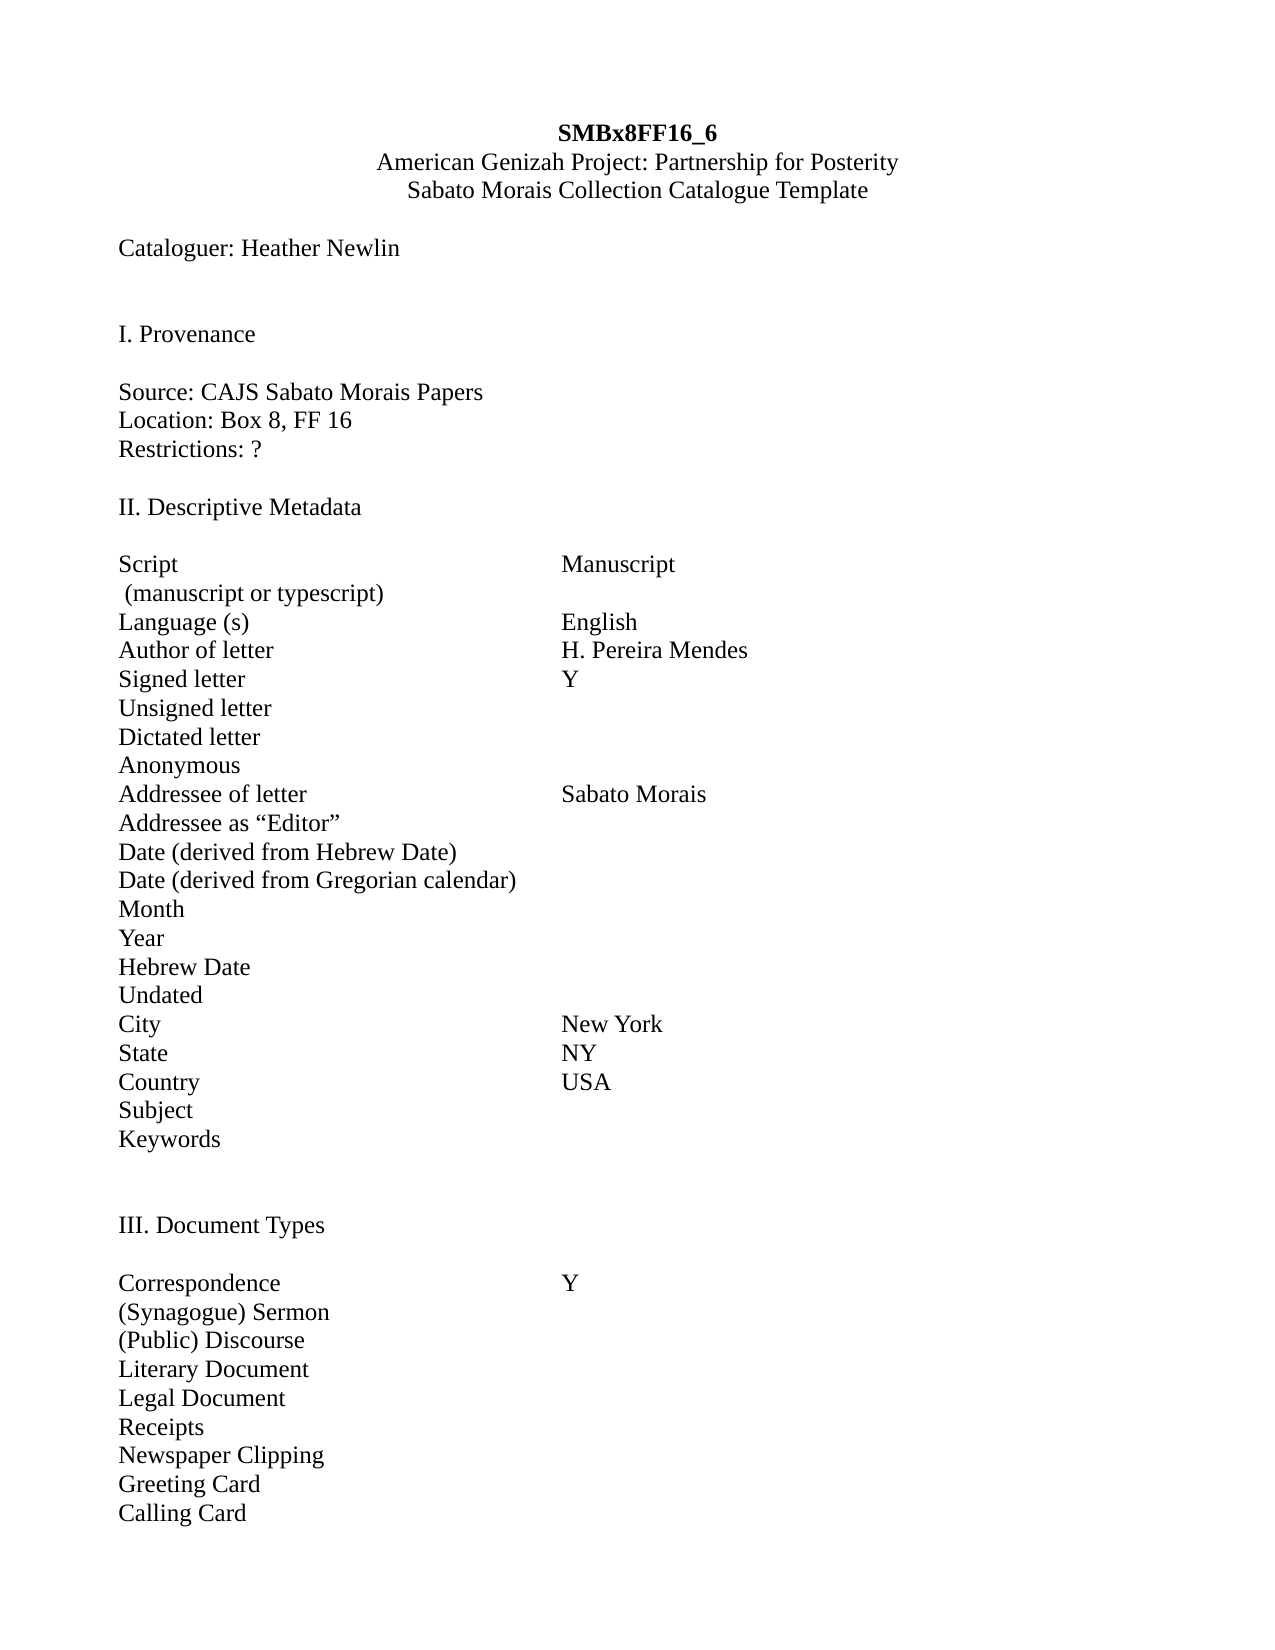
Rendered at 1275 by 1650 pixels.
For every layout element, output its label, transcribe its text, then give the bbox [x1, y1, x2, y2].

text Location: Box 8, FF 16 [118, 406, 1157, 434]
text Undated [118, 981, 1157, 1009]
text III. Document Types [118, 1211, 1157, 1239]
text II. Descriptive Metadata [118, 492, 1157, 521]
text Source: CAJS Sabato Morais Papers [118, 377, 1157, 406]
text Country USA [118, 1067, 1157, 1096]
text Script Manuscript [118, 549, 1157, 578]
text Calling Card [118, 1498, 1157, 1527]
text Author of letter H. Pereira Mendes [118, 636, 1157, 664]
text Receipts [118, 1412, 1157, 1441]
text Addressee of letter Sabato Morais [118, 779, 1157, 808]
text Unsigned letter [118, 693, 1157, 722]
text (manuscript or typescript) [118, 578, 1157, 607]
text Date (derived from Hebrew Date) [118, 837, 1157, 866]
text Sabato Morais Collection Catalogue Template [118, 176, 1157, 204]
text SMBx8FF16_6 [118, 118, 1157, 147]
text American Genizah Project: Partnership for Posterity [118, 147, 1157, 176]
text Language (s) English [118, 607, 1157, 636]
text Correspondence Y [118, 1268, 1157, 1297]
text City New York [118, 1009, 1157, 1038]
text Newspaper Clipping [118, 1441, 1157, 1469]
text Anonymous [118, 751, 1157, 779]
text I. Provenance [118, 319, 1157, 348]
text Legal Document [118, 1383, 1157, 1412]
text Month [118, 894, 1157, 923]
text Signed letter Y [118, 664, 1157, 693]
text (Public) Discourse [118, 1326, 1157, 1354]
text Dictated letter [118, 722, 1157, 751]
text (Synagogue) Sermon [118, 1297, 1157, 1326]
text Cataloguer: Heather Newlin [118, 233, 1157, 262]
text Addressee as “Editor” [118, 808, 1157, 837]
text Literary Document [118, 1354, 1157, 1383]
text Year [118, 923, 1157, 952]
text Greeting Card [118, 1469, 1157, 1498]
text Keywords [118, 1124, 1157, 1153]
text Restrictions: ? [118, 434, 1157, 463]
text State NY [118, 1038, 1157, 1067]
text Subject [118, 1096, 1157, 1124]
text Hebrew Date [118, 952, 1157, 981]
text Date (derived from Gregorian calendar) [118, 866, 1157, 894]
